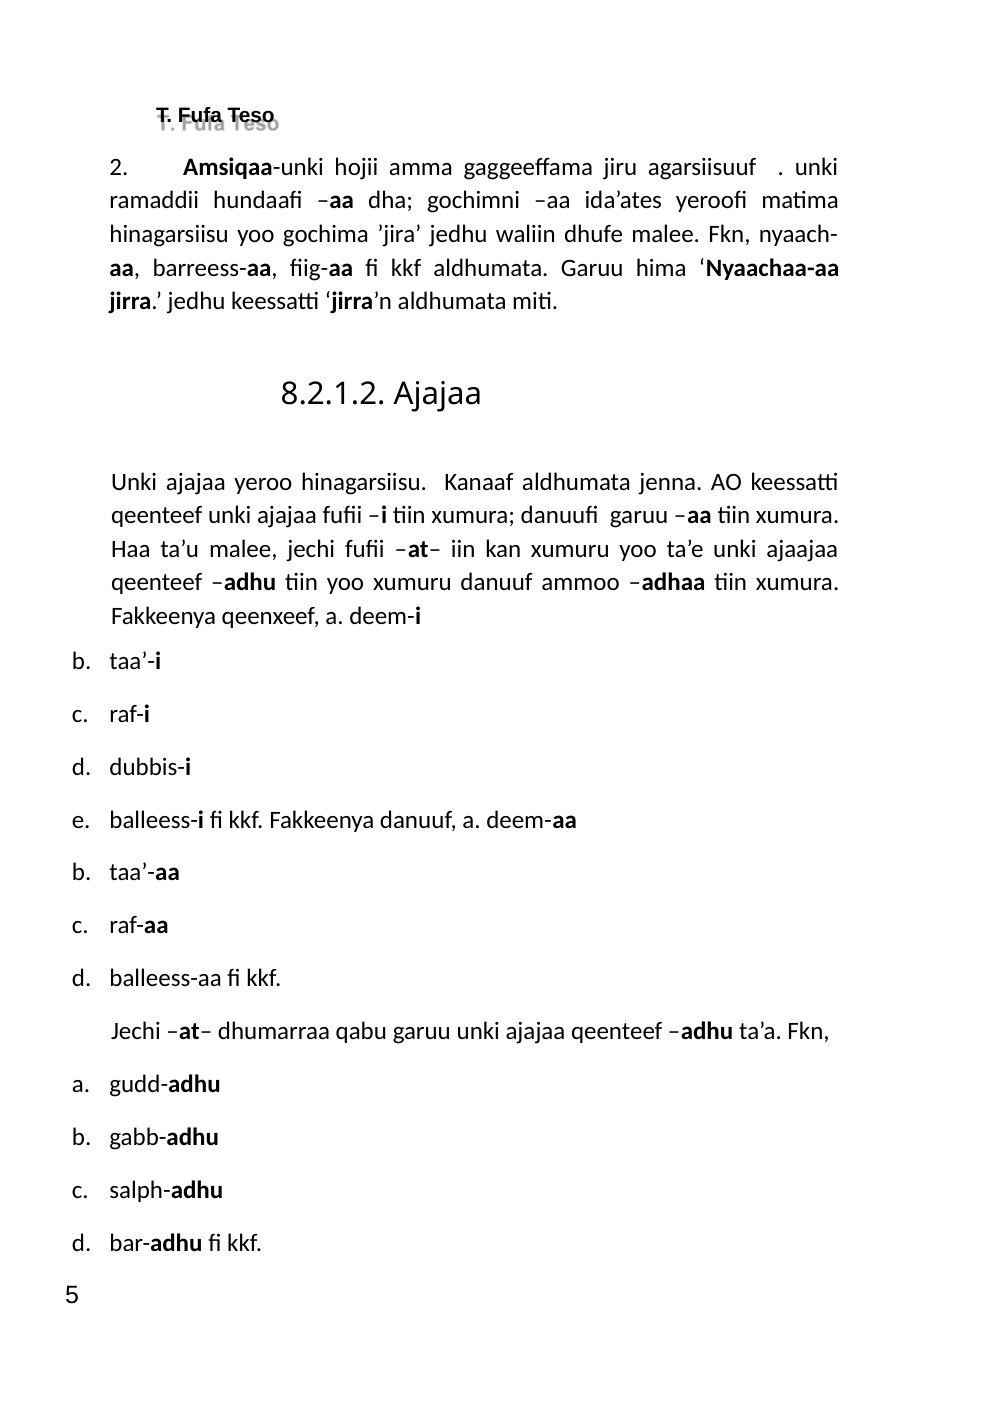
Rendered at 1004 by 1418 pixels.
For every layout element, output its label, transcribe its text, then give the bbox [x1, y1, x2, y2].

list raf-i [72, 698, 839, 728]
text Unki ajajaa yeroo hinagarsiisu. Kanaaf aldhumata jenna. AO keessatti qeenteef unki ajajaa fufii –i tiin xumura; danuufi garuu –aa tiin xumura. Haa ta’u malee, jechi fufii –at– iin kan xumuru yoo ta’e unki ajaajaa qeenteef –adhu tiin yoo xumuru danuuf ammoo –adhaa tiin xumura. Fakkeenya qeenxeef, a. deem-i [111, 466, 839, 631]
list bar-adhu fi kkf. [72, 1227, 839, 1258]
list salph-adhu [72, 1174, 839, 1205]
list balleess-i fi kkf. Fakkeenya danuuf, a. deem-aa [72, 804, 839, 834]
list taa’-i [72, 645, 839, 676]
list balleess-aa fi kkf. [72, 962, 839, 993]
list gabb-adhu [72, 1121, 839, 1152]
list taa’-aa [72, 857, 839, 887]
list raf-aa [72, 909, 839, 940]
list Amsiqaa-unki hojii amma gaggeeffama jiru agarsiisuuf . unki ramaddii hundaafi –aa dha; gochimni –aa ida’ates yeroofi matima hinagarsiisu yoo gochima ’jira’ jedhu waliin dhufe malee. Fkn, nyaach-aa, barreess-aa, fiig-aa fi kkf aldhumata. Garuu hima ‘Nyaachaa-aa jirra.’ jedhu keessatti ‘jirra’n aldhumata miti. [109, 151, 839, 316]
subtitle 8.2.1.2. Ajajaa [280, 371, 846, 413]
picture [142, 102, 311, 149]
list gudd-adhu [72, 1068, 839, 1099]
text Jechi –at– dhumarraa qabu garuu unki ajajaa qeenteef –adhu ta’a. Fkn, [111, 1015, 839, 1046]
list dubbis-i [72, 751, 839, 781]
